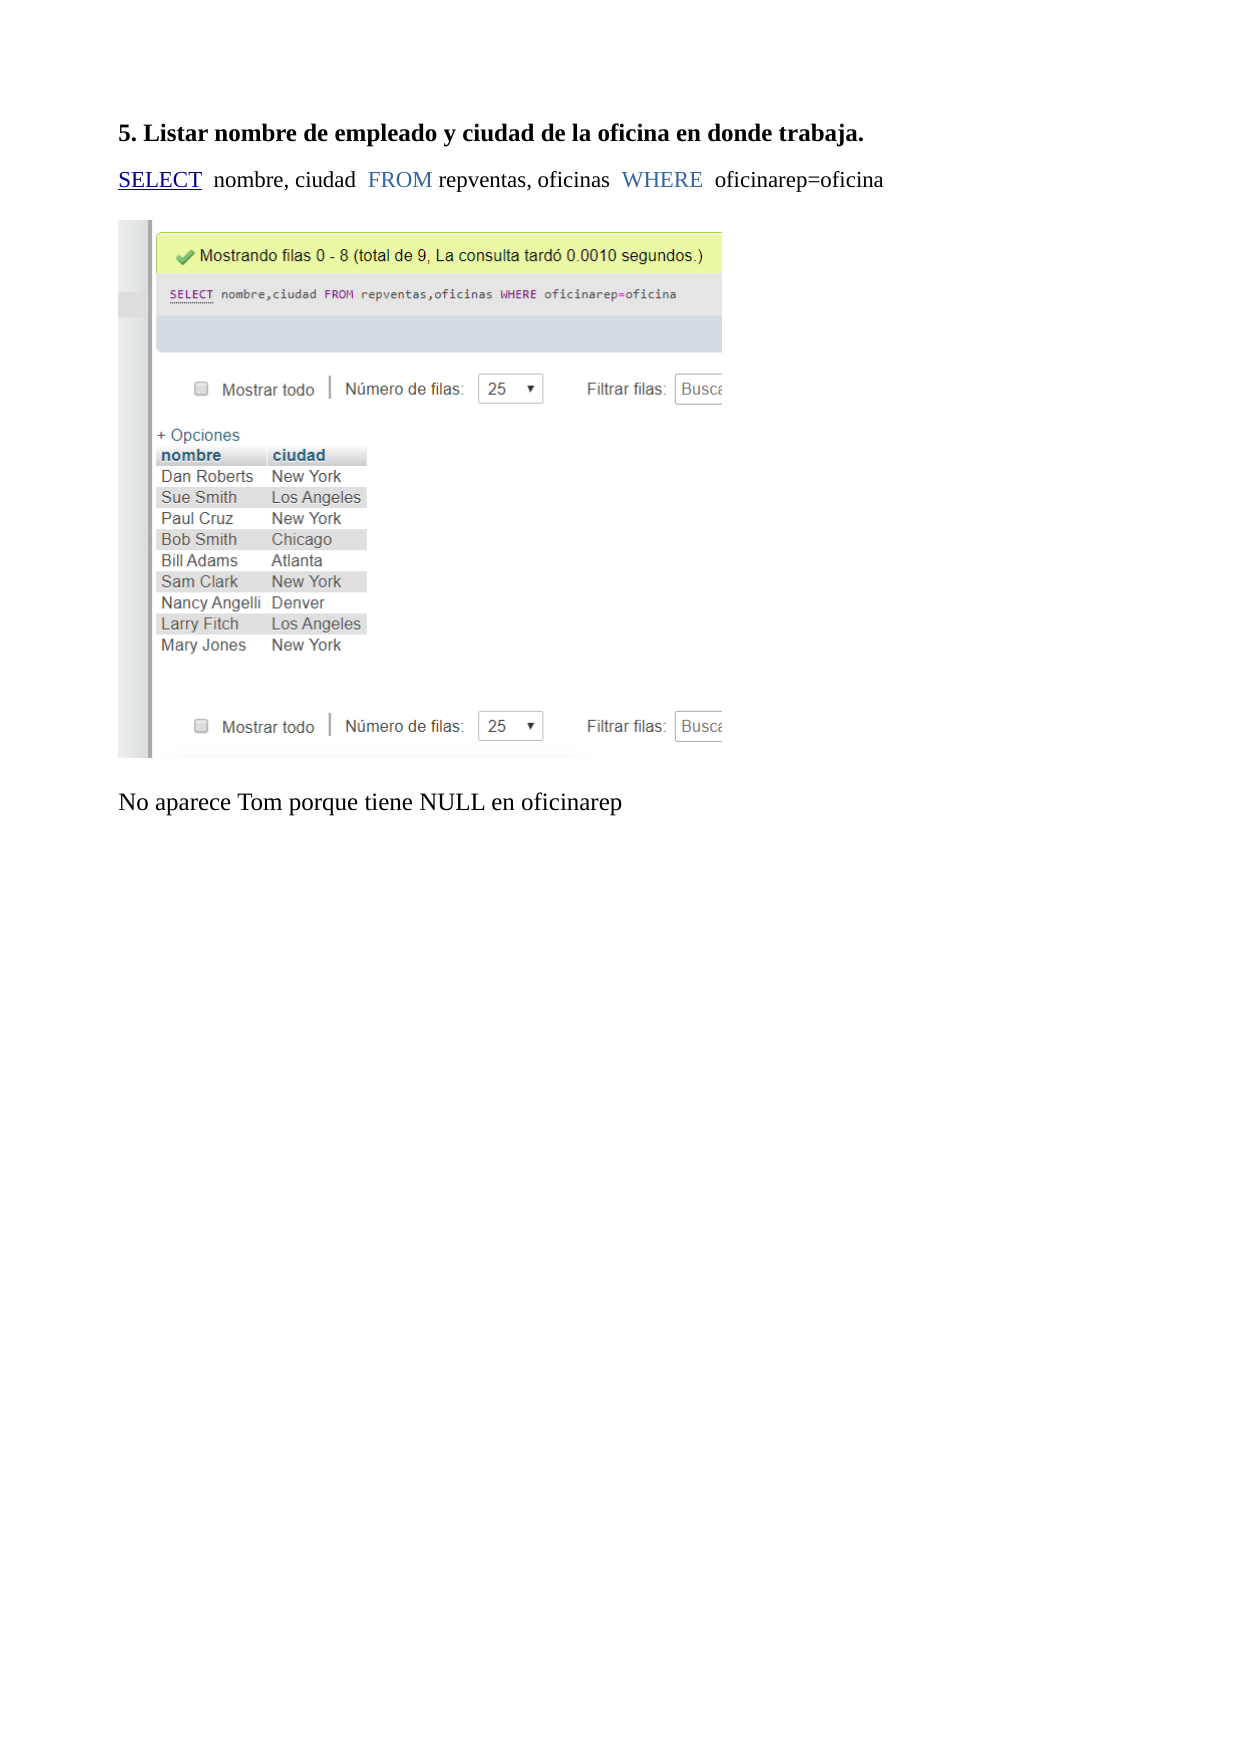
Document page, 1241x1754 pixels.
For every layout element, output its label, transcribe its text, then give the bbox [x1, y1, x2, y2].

text SELECT nombre, ciudad FROM repventas, oficinas WHERE oficinarep=oficina [118, 166, 1122, 192]
text No aparece Tom porque tiene NULL en oficinarep [118, 787, 1122, 844]
text 5. Listar nombre de empleado y ciudad de la oficina en donde trabaja. [118, 118, 1122, 147]
picture [118, 220, 722, 758]
